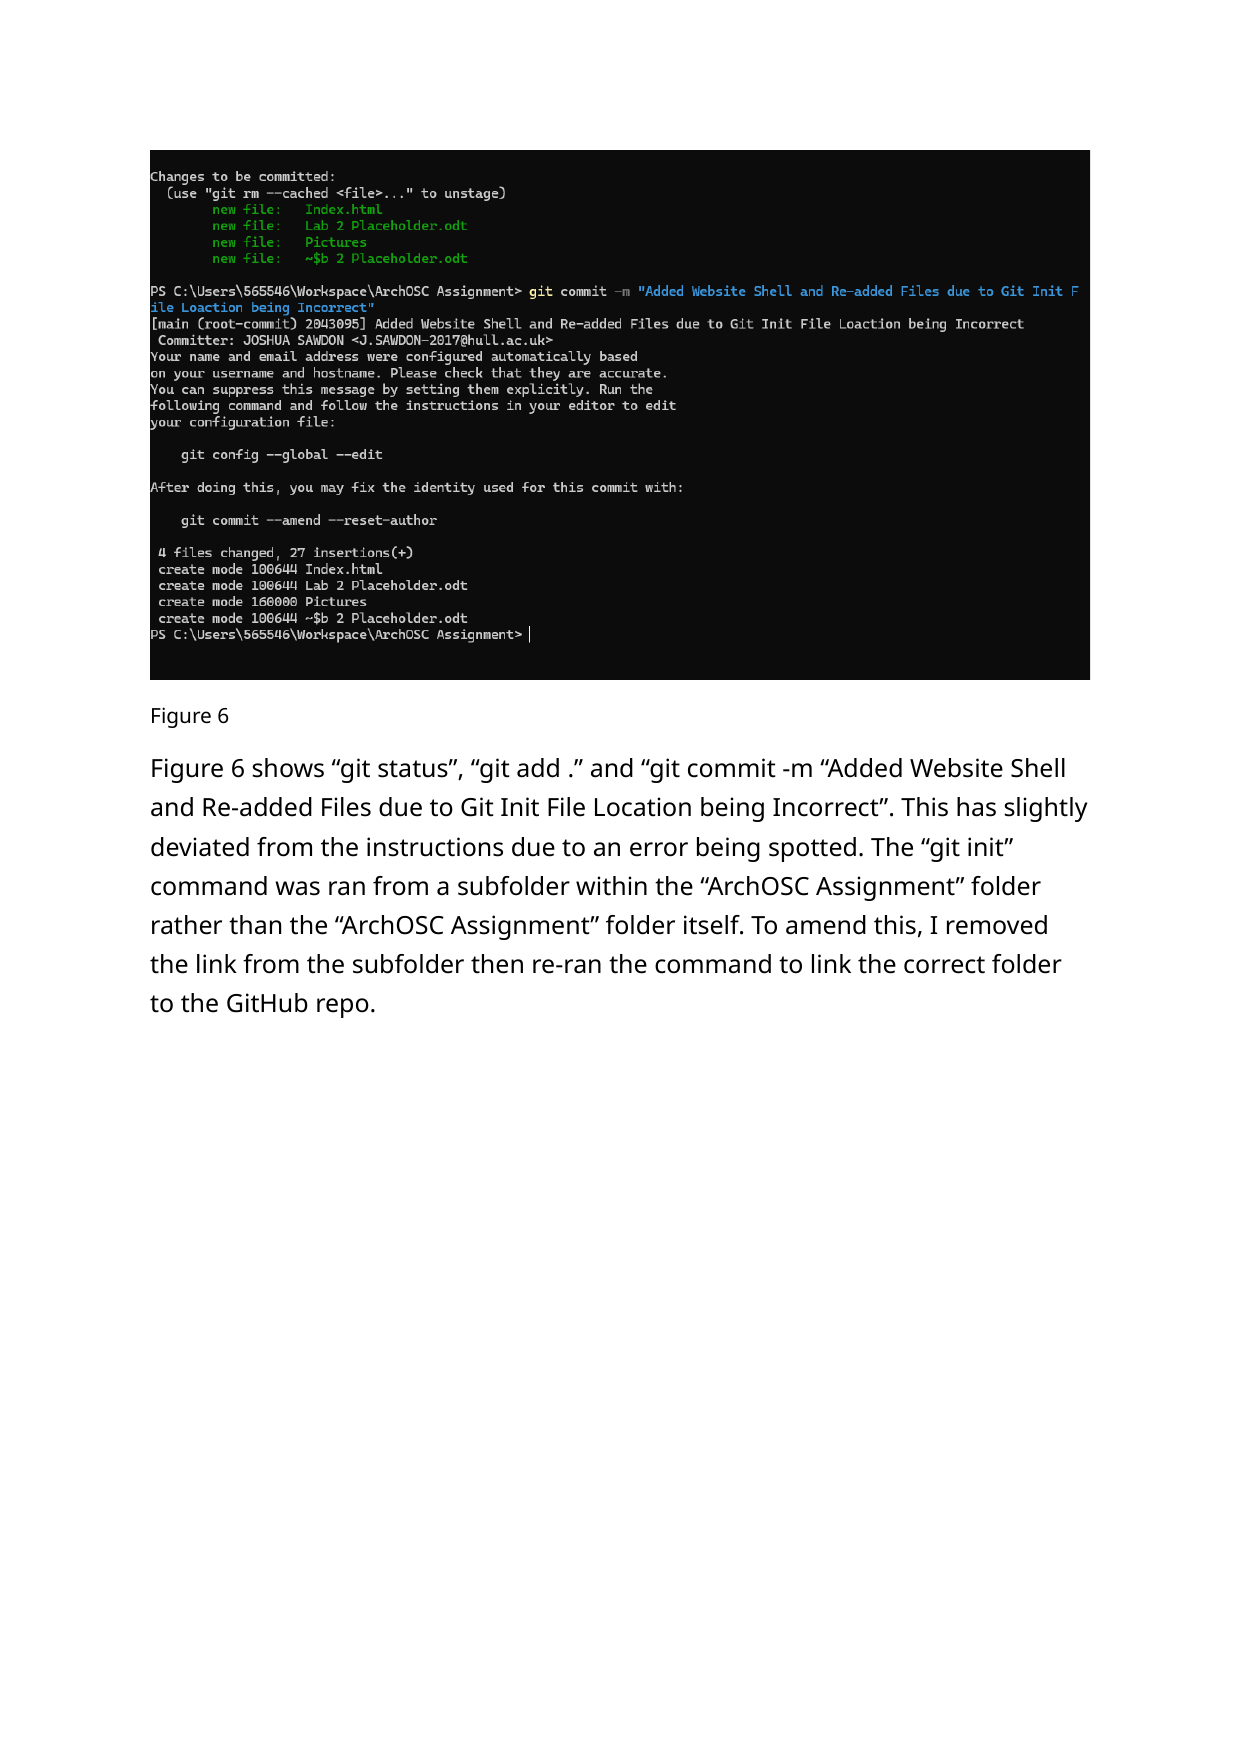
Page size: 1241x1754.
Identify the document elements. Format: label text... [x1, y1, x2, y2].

text Figure 6 [150, 702, 1090, 730]
text Figure 6 shows “git status”, “git add .” and “git commit -m “Added Website Shell and Re-added Files due to Git Init File Location being Incorrect”. This has slightly deviated from the instructions due to an error being spotted. The “git init” command was ran from a subfolder within the “ArchOSC Assignment” folder rather than the “ArchOSC Assignment” folder itself. To amend this, I removed the link from the subfolder then re-ran the command to link the correct folder to the GitHub repo. [150, 751, 1090, 1020]
